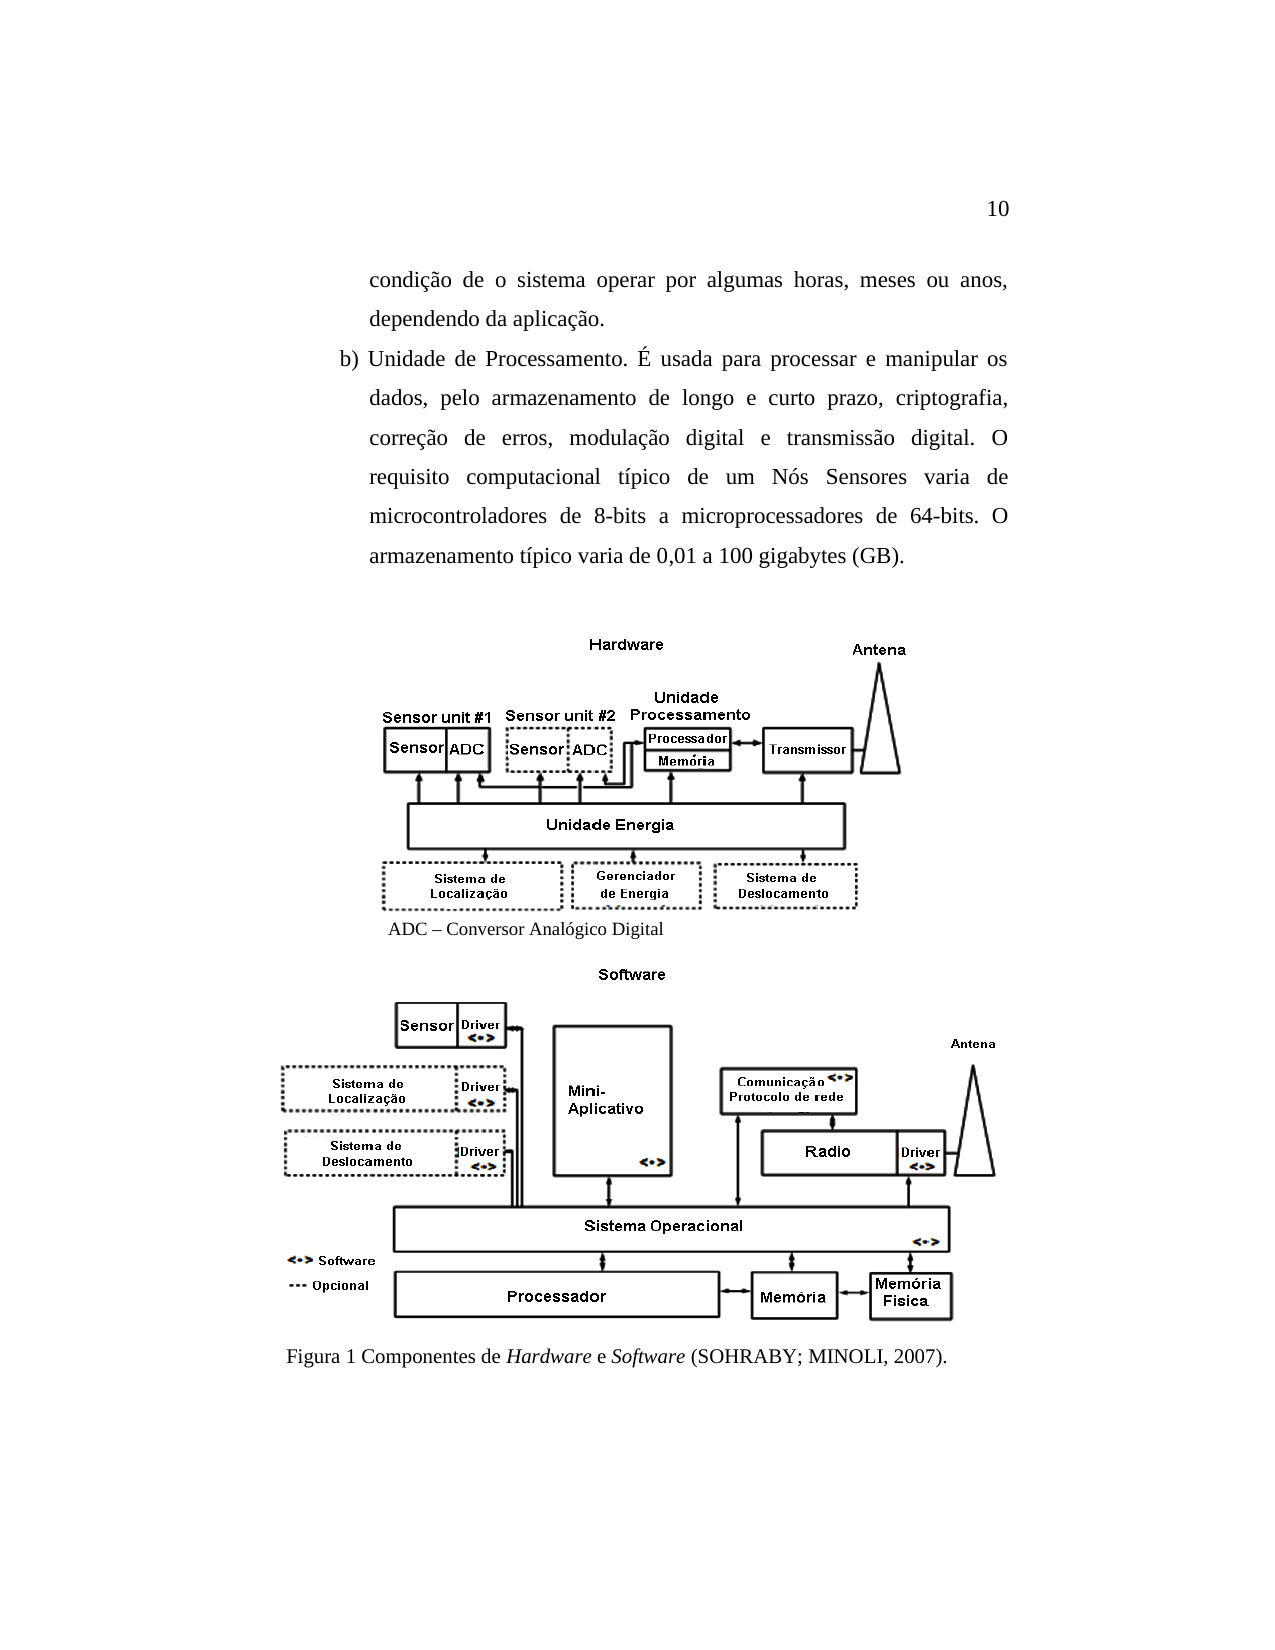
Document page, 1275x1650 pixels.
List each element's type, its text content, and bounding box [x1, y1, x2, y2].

text condição de o sistema operar por algumas horas, meses ou anos, dependendo da aplicação. [339, 266, 1009, 332]
text b) Unidade de Processamento. É usada para processar e manipular os dados, pelo armazenamento de longo e curto prazo, criptografia, correção de erros, modulação digital e transmissão digital. O requisito computacional típico de um Nós Sensores varia de microcontroladores de 8-bits a microprocessadores de 64-bits. O armazenamento típico varia de 0,01 a 100 gigabytes (GB). [339, 345, 1009, 568]
picture [260, 631, 1040, 1344]
